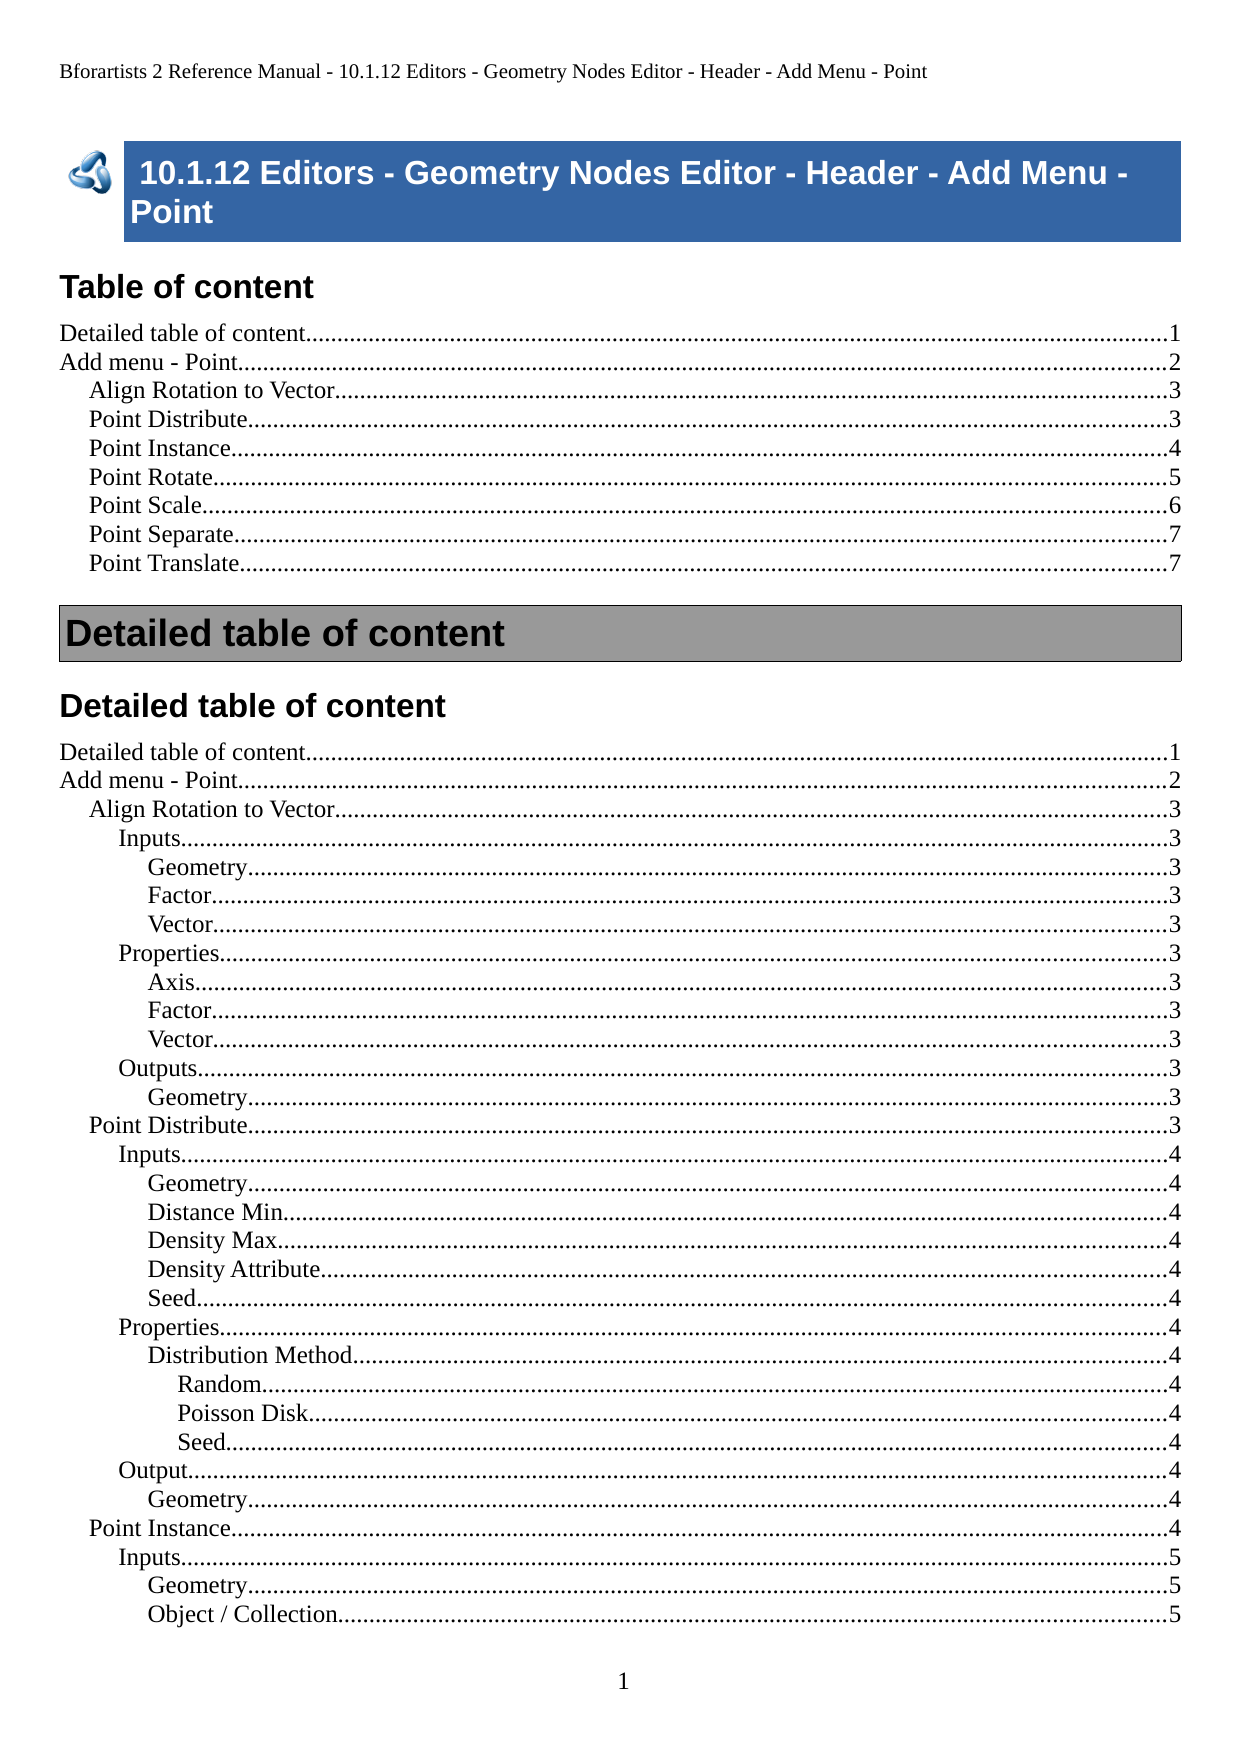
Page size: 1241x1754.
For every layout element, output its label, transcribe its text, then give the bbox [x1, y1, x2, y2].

text Seed 4 [147, 1283, 1181, 1312]
text Inputs 3 [118, 823, 1181, 852]
text Add menu - Point 2 [59, 765, 1181, 794]
text Factor 3 [147, 995, 1181, 1024]
text Random 4 [177, 1369, 1181, 1398]
text Point Rotate 5 [88, 462, 1181, 490]
text Inputs 4 [118, 1139, 1181, 1168]
text Point Scale 6 [88, 490, 1181, 519]
subtitle Detailed table of content [59, 686, 1181, 724]
text Geometry 4 [147, 1484, 1181, 1513]
picture [65, 147, 114, 197]
text Point Instance 4 [88, 1513, 1181, 1542]
text Poisson Disk 4 [177, 1398, 1181, 1427]
text Geometry 4 [147, 1168, 1181, 1197]
text Seed 4 [177, 1427, 1181, 1455]
text Detailed table of content 1 [59, 318, 1181, 347]
text Distribution Method 4 [147, 1340, 1181, 1369]
table_header Detailed table of content [60, 606, 1181, 661]
text Point Separate 7 [88, 519, 1181, 548]
text Inputs 5 [118, 1542, 1181, 1570]
text Align Rotation to Vector 3 [88, 375, 1181, 404]
table_header 10.1.12 Editors - Geometry Nodes Editor - Header - Add Menu - Point [124, 141, 1181, 242]
text Factor 3 [147, 880, 1181, 909]
text Geometry 5 [147, 1570, 1181, 1599]
text Align Rotation to Vector 3 [88, 794, 1181, 823]
text Density Max 4 [147, 1225, 1181, 1254]
text Properties 3 [118, 938, 1181, 967]
text Vector 3 [147, 1024, 1181, 1053]
text Properties 4 [118, 1312, 1181, 1340]
text Distance Min 4 [147, 1197, 1181, 1225]
text Point Distribute 3 [88, 1110, 1181, 1139]
text Geometry 3 [147, 852, 1181, 880]
text Density Attribute 4 [147, 1254, 1181, 1283]
text Detailed table of content 1 [59, 737, 1181, 765]
text Vector 3 [147, 909, 1181, 938]
text Point Distribute 3 [88, 404, 1181, 433]
text Geometry 3 [147, 1082, 1181, 1110]
table_header [59, 141, 124, 242]
text Object / Collection 5 [147, 1599, 1181, 1628]
text Output 4 [118, 1455, 1181, 1484]
text Axis 3 [147, 967, 1181, 995]
text Point Instance 4 [88, 433, 1181, 462]
text Outputs 3 [118, 1053, 1181, 1082]
text Add menu - Point 2 [59, 347, 1181, 375]
subtitle Table of content [59, 267, 1181, 305]
text Point Translate 7 [88, 548, 1181, 577]
